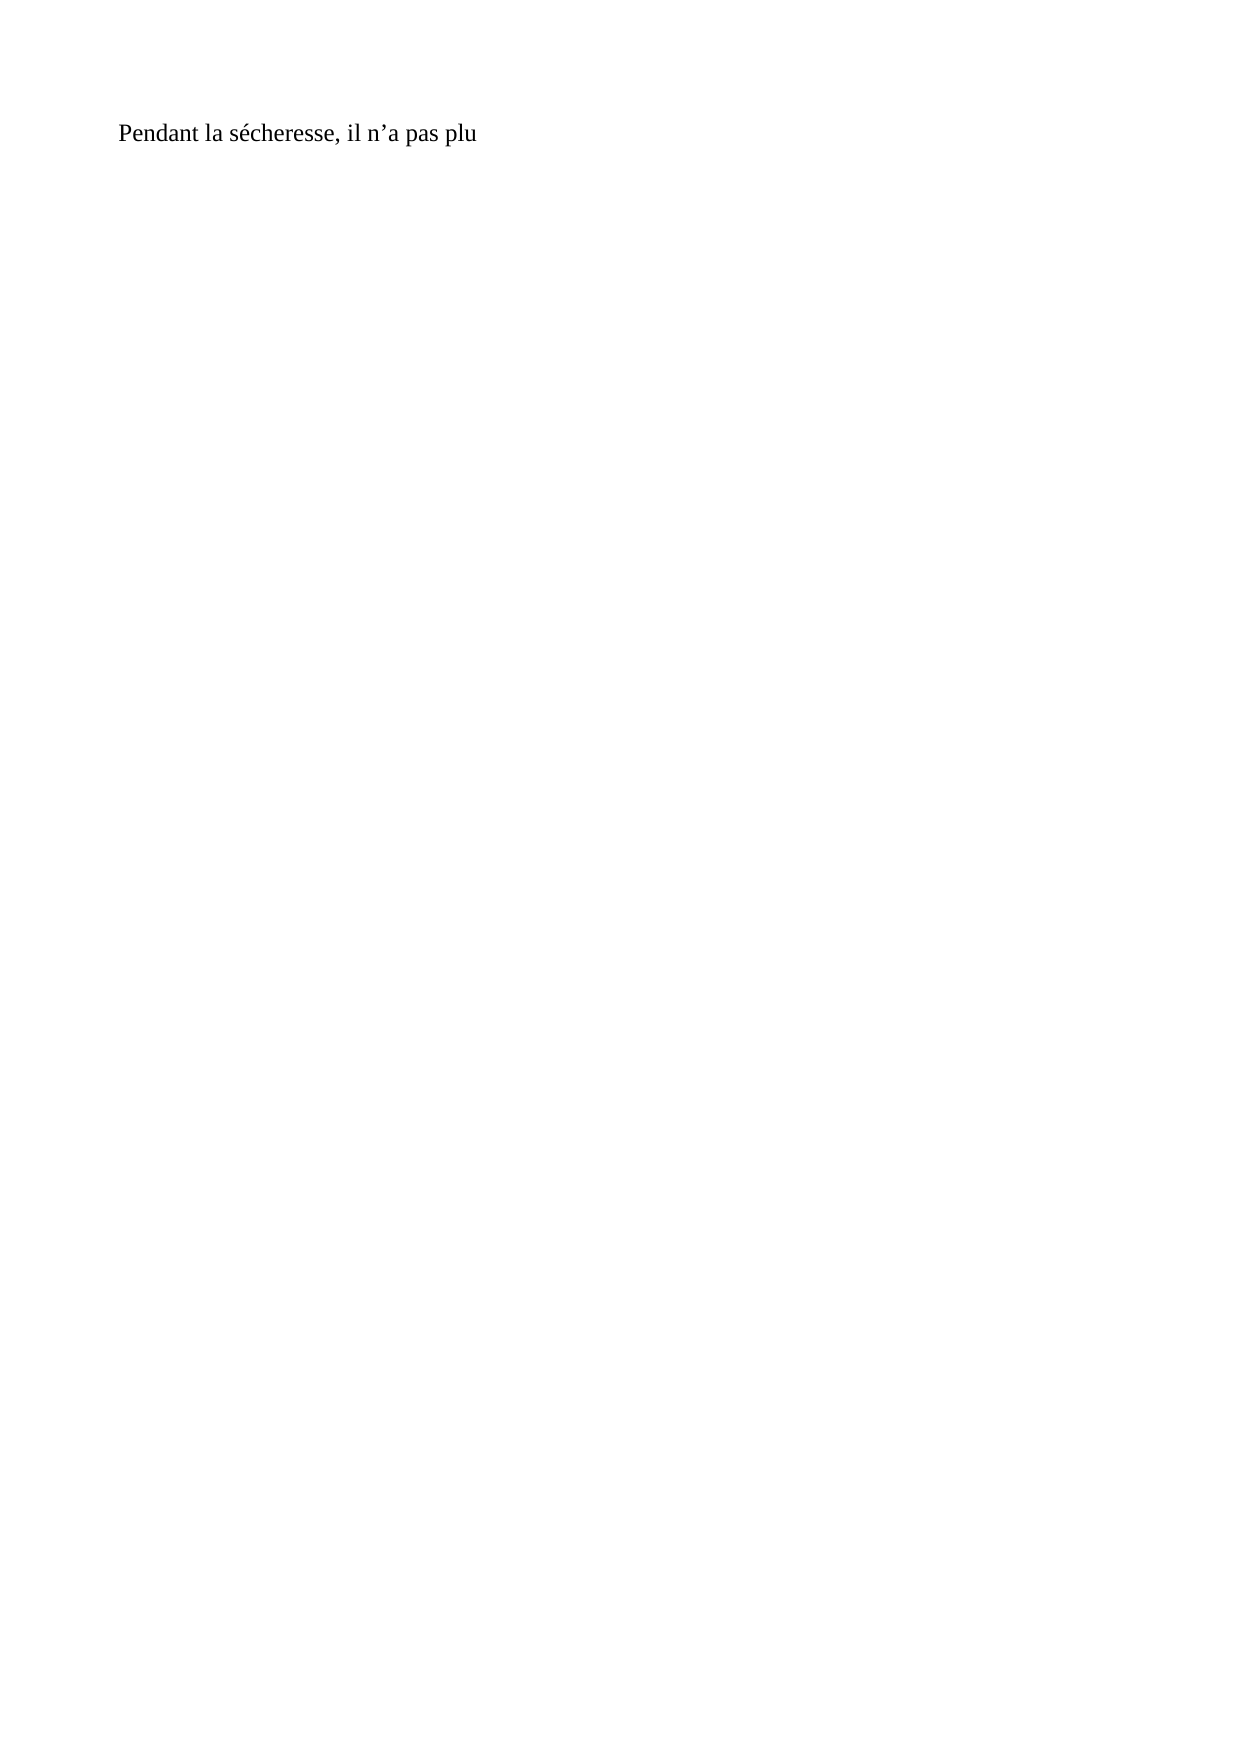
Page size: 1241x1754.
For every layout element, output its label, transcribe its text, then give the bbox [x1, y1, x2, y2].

text Pendant la sécheresse, il n’a pas plu [118, 118, 1122, 147]
